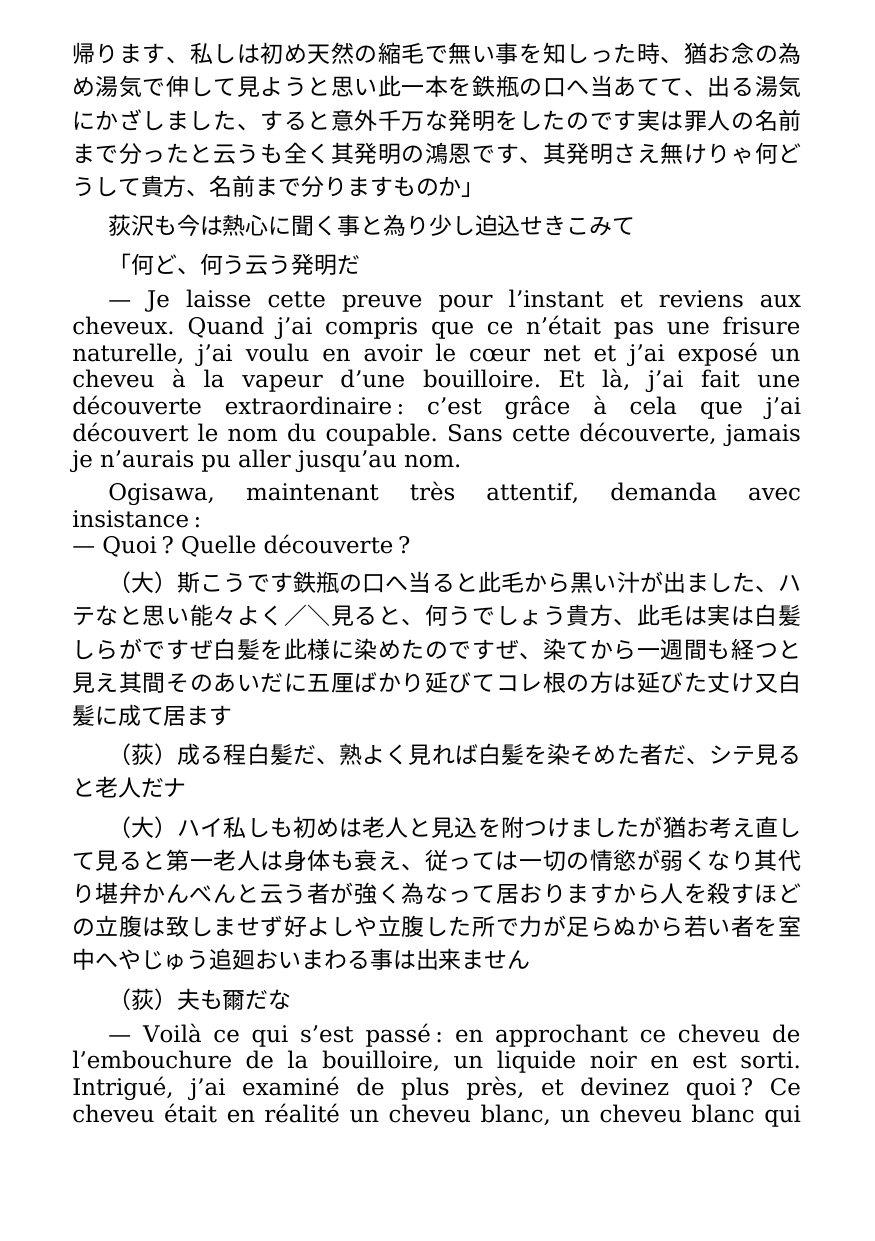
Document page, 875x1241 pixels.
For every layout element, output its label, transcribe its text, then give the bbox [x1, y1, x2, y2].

text （大）斯こうです鉄瓶の口へ当ると此毛から黒い汁が出ました、ハテなと思い能々よく／＼見ると、何うでしょう貴方、此毛は実は白髪しらがですぜ白髪を此様に染めたのですぜ、染てから一週間も経つと見え其間そのあいだに五厘ばかり延びてコレ根の方は延びた丈け又白髪に成て居ます [72, 565, 802, 731]
text 「何ど、何う云う発明だ [72, 247, 802, 281]
text （荻）夫も爾だな [72, 982, 802, 1015]
text 荻沢も今は熱心に聞く事と為り少し迫込せきこみて [72, 208, 802, 241]
text — Voilà ce qui s’est passé : en approchant ce cheveu de l’embouchure de la bouilloire, un liquide noir en est sorti. Intrigué, j’ai examiné de plus près, et devinez quoi ? Ce cheveu était en réalité un cheveu blanc, un cheveu blanc qui [72, 1021, 802, 1127]
text （荻）成る程白髪だ、熟よく見れば白髪を染そめた者だ、シテ見ると老人だナ [72, 737, 802, 803]
text 帰ります、私しは初め天然の縮毛で無い事を知しった時、猶お念の為め湯気で伸して見ようと思い此一本を鉄瓶の口へ当あてて、出る湯気にかざしました、すると意外千万な発明をしたのです実は罪人の名前まで分ったと云うも全く其発明の鴻恩です、其発明さえ無けりゃ何どうして貴方、名前まで分りますものか」 [72, 36, 802, 202]
text Ogisawa, maintenant très attentif, demanda avec insistance : — Quoi ? Quelle découverte ? [72, 479, 802, 559]
text （大）ハイ私しも初めは老人と見込を附つけましたが猶お考え直して見ると第一老人は身体も衰え、従っては一切の情慾が弱くなり其代り堪弁かんべんと云う者が強く為なって居おりますから人を殺すほどの立腹は致しませず好よしや立腹した所で力が足らぬから若い者を室中へやじゅう追廻おいまわる事は出来ません [72, 809, 802, 976]
text — Je laisse cette preuve pour l’instant et reviens aux cheveux. Quand j’ai compris que ce n’était pas une frisure naturelle, j’ai voulu en avoir le cœur net et j’ai exposé un cheveu à la vapeur d’une bouilloire. Et là, j’ai fait une découverte extraordinaire : c’est grâce à cela que j’ai découvert le nom du coupable. Sans cette découverte, jamais je n’aurais pu aller jusqu’au nom. [72, 286, 802, 473]
